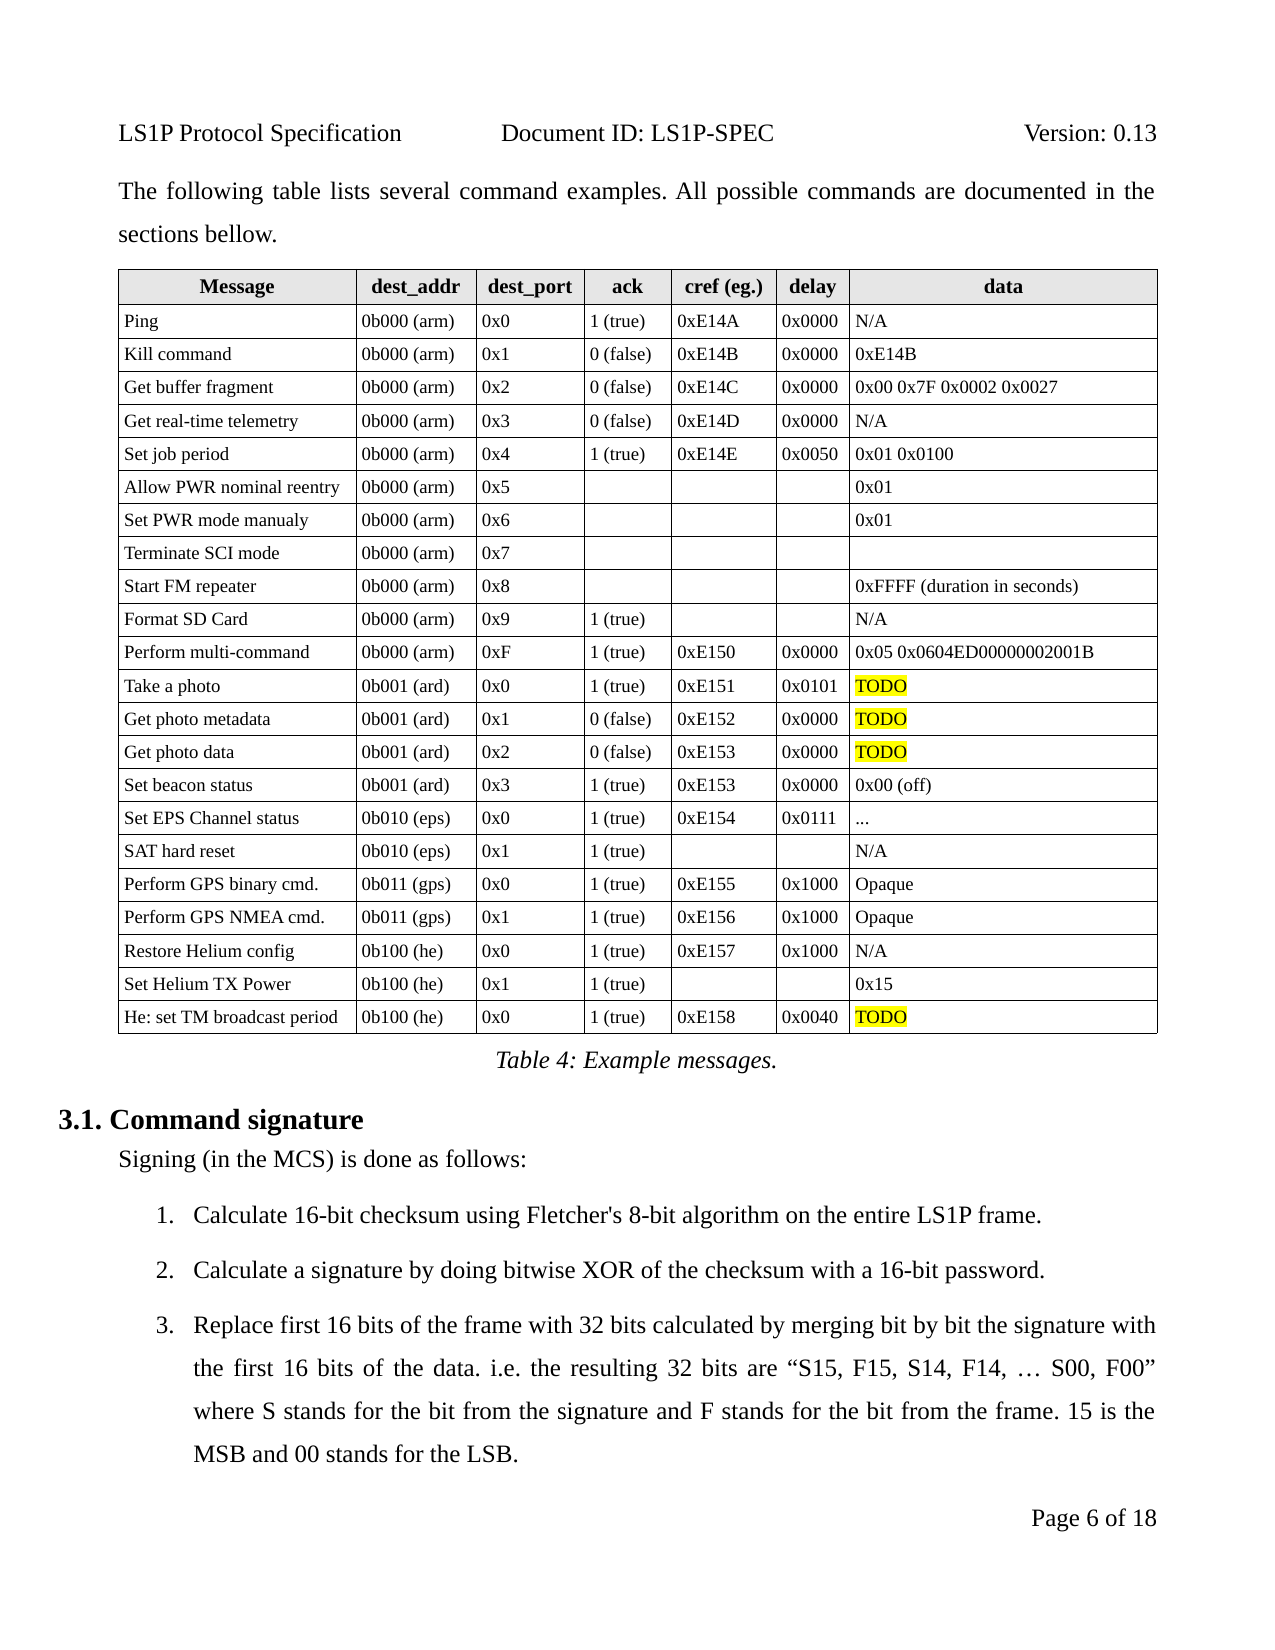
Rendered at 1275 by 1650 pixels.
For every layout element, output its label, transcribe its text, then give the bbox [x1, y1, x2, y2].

table_cell N/A [850, 935, 1157, 967]
table_cell 0b011 (gps) [357, 869, 476, 901]
table_cell Get real-time telemetry [119, 405, 356, 437]
table_cell 0x1000 [777, 902, 849, 934]
table_cell Set job period [119, 438, 356, 470]
table_cell 0x9 [477, 604, 584, 636]
table_cell [672, 570, 776, 602]
table_cell Restore Helium config [119, 935, 356, 967]
table_cell 0x0050 [777, 438, 849, 470]
table_cell Opaque [850, 869, 1157, 901]
table_cell 1 (true) [585, 637, 671, 669]
table_cell 0 (false) [585, 405, 671, 437]
table_cell 0x0 [477, 1001, 584, 1033]
table_cell Perform GPS binary cmd. [119, 869, 356, 901]
table_cell 0xE158 [672, 1001, 776, 1033]
table_cell Get photo metadata [119, 703, 356, 735]
table_cell 0b001 (ard) [357, 670, 476, 702]
table_cell 0x1 [477, 835, 584, 867]
table_cell 0b001 (ard) [357, 736, 476, 768]
table_cell 0xE153 [672, 769, 776, 801]
table_cell 0b010 (eps) [357, 802, 476, 834]
table_cell Set Helium TX Power [119, 968, 356, 1000]
table_cell He: set TM broadcast period [119, 1001, 356, 1033]
table_cell 0xE14E [672, 438, 776, 470]
table_cell 0b001 (ard) [357, 769, 476, 801]
table_cell 1 (true) [585, 968, 671, 1000]
table_cell 1 (true) [585, 902, 671, 934]
table_cell 0b000 (arm) [357, 438, 476, 470]
table_cell 0xE152 [672, 703, 776, 735]
table_cell [777, 537, 849, 569]
table_cell 1 (true) [585, 670, 671, 702]
table_cell N/A [850, 604, 1157, 636]
table_cell Set beacon status [119, 769, 356, 801]
table_cell Terminate SCI mode [119, 537, 356, 569]
table_cell 0x0000 [777, 305, 849, 337]
table_cell 1 (true) [585, 1001, 671, 1033]
table_header cref (eg.) [672, 270, 776, 304]
table_cell Set EPS Channel status [119, 802, 356, 834]
table_cell 0b000 (arm) [357, 504, 476, 536]
table_cell 0x0000 [777, 405, 849, 437]
table_cell 0b100 (he) [357, 935, 476, 967]
table_cell [672, 604, 776, 636]
table_cell 0x0040 [777, 1001, 849, 1033]
table_cell 0x01 0x0100 [850, 438, 1157, 470]
table_header data [850, 270, 1157, 304]
table_cell Ping [119, 305, 356, 337]
table_cell 0b000 (arm) [357, 537, 476, 569]
text Table 4: Example messages. [118, 1046, 1157, 1074]
table_cell 0xE14D [672, 405, 776, 437]
table_cell 0xE150 [672, 637, 776, 669]
table_cell 0b000 (arm) [357, 372, 476, 404]
table_cell [585, 471, 671, 503]
table_cell Start FM repeater [119, 570, 356, 602]
table_cell 0x3 [477, 405, 584, 437]
table_header dest_addr [357, 270, 476, 304]
table_cell 0x0000 [777, 339, 849, 371]
table_cell 0x2 [477, 372, 584, 404]
table_cell [777, 604, 849, 636]
table_cell 0x01 [850, 471, 1157, 503]
table_cell 0x0 [477, 935, 584, 967]
table_cell Take a photo [119, 670, 356, 702]
table_cell [777, 471, 849, 503]
table_cell [850, 537, 1157, 569]
table_header dest_port [477, 270, 584, 304]
table_cell 0b000 (arm) [357, 570, 476, 602]
table_cell 0b100 (he) [357, 968, 476, 1000]
table_cell 1 (true) [585, 769, 671, 801]
table_cell 0xE157 [672, 935, 776, 967]
table_cell 0xFFFF (duration in seconds) [850, 570, 1157, 602]
table_cell 0xE14B [850, 339, 1157, 371]
table_cell 0x05 0x0604ED00000002001B [850, 637, 1157, 669]
table_cell N/A [850, 305, 1157, 337]
table_cell 0x6 [477, 504, 584, 536]
table_cell 0x1000 [777, 869, 849, 901]
table_cell [777, 504, 849, 536]
table_cell SAT hard reset [119, 835, 356, 867]
table_cell 1 (true) [585, 802, 671, 834]
table_cell 1 (true) [585, 935, 671, 967]
table_cell 0x0101 [777, 670, 849, 702]
table_cell 1 (true) [585, 604, 671, 636]
table_cell 0 (false) [585, 339, 671, 371]
table_cell 0x2 [477, 736, 584, 768]
table_cell 0b010 (eps) [357, 835, 476, 867]
table_cell 0b000 (arm) [357, 471, 476, 503]
table_cell [585, 504, 671, 536]
table_cell 0b000 (arm) [357, 405, 476, 437]
table_cell 0x1 [477, 339, 584, 371]
table_cell [585, 537, 671, 569]
table_cell TODO [850, 736, 1157, 768]
table_cell 0x4 [477, 438, 584, 470]
table_cell 1 (true) [585, 305, 671, 337]
table_cell 0xE14A [672, 305, 776, 337]
table_cell [672, 835, 776, 867]
table_cell 0x1 [477, 703, 584, 735]
subtitle Command signature [58, 1102, 1157, 1135]
text The following table lists several command examples. All possible commands are documented in the sections bellow. [118, 176, 1157, 248]
table_cell 0b011 (gps) [357, 902, 476, 934]
table_cell Perform multi-command [119, 637, 356, 669]
table_cell 0x0 [477, 670, 584, 702]
table_cell 0x1 [477, 902, 584, 934]
list Calculate a signature by doing bitwise XOR of the checksum with a 16-bit password. [156, 1255, 1157, 1284]
table_cell Opaque [850, 902, 1157, 934]
table_cell [777, 570, 849, 602]
table_cell 0xF [477, 637, 584, 669]
table_cell 0x01 [850, 504, 1157, 536]
table_cell N/A [850, 405, 1157, 437]
table_cell 0x8 [477, 570, 584, 602]
table_cell 0x15 [850, 968, 1157, 1000]
table_cell 0xE153 [672, 736, 776, 768]
table_cell 0x0 [477, 305, 584, 337]
table_cell Allow PWR nominal reentry [119, 471, 356, 503]
table_cell 0b100 (he) [357, 1001, 476, 1033]
table_cell 0xE154 [672, 802, 776, 834]
table_header delay [777, 270, 849, 304]
table_cell 1 (true) [585, 835, 671, 867]
table_cell Format SD Card [119, 604, 356, 636]
table_cell TODO [850, 1001, 1157, 1033]
table_cell 0b000 (arm) [357, 604, 476, 636]
table_cell 0x00 0x7F 0x0002 0x0027 [850, 372, 1157, 404]
table_cell 0x0000 [777, 637, 849, 669]
table_cell 0b001 (ard) [357, 703, 476, 735]
table_cell 1 (true) [585, 438, 671, 470]
table_cell 0x5 [477, 471, 584, 503]
table_cell 0x3 [477, 769, 584, 801]
table_cell [672, 471, 776, 503]
table_cell 0 (false) [585, 736, 671, 768]
table_cell 1 (true) [585, 869, 671, 901]
table_cell 0x7 [477, 537, 584, 569]
table_cell Perform GPS NMEA cmd. [119, 902, 356, 934]
table_cell TODO [850, 670, 1157, 702]
table_cell 0xE156 [672, 902, 776, 934]
table_cell Kill command [119, 339, 356, 371]
table_cell 0b000 (arm) [357, 339, 476, 371]
table_cell 0x0000 [777, 703, 849, 735]
table_cell 0 (false) [585, 703, 671, 735]
table_cell [672, 968, 776, 1000]
table_cell 0b000 (arm) [357, 637, 476, 669]
table_cell 0x0111 [777, 802, 849, 834]
table_cell 0x00 (off) [850, 769, 1157, 801]
table_cell TODO [850, 703, 1157, 735]
table_cell Set PWR mode manualy [119, 504, 356, 536]
text Signing (in the MCS) is done as follows: [118, 1144, 1157, 1173]
table_cell ... [850, 802, 1157, 834]
table_cell 0x1 [477, 968, 584, 1000]
table_cell [672, 504, 776, 536]
table_cell 0x0 [477, 869, 584, 901]
list Replace first 16 bits of the frame with 32 bits calculated by merging bit by bit the signature with the first 16 bits of the data. i.e. the resulting 32 bits are “S15, F15, S14, F14, … S00, F00” where S stands for the bit from the signature and F stands for the bit from the frame. 15 is the MSB and 00 stands for the LSB. [156, 1310, 1157, 1468]
table_cell 0x0000 [777, 769, 849, 801]
table_cell 0xE14B [672, 339, 776, 371]
table_cell 0b000 (arm) [357, 305, 476, 337]
table_cell [672, 537, 776, 569]
table_cell [777, 968, 849, 1000]
table_cell 0xE14C [672, 372, 776, 404]
table_cell [585, 570, 671, 602]
table_header Message [119, 270, 356, 304]
list Calculate 16-bit checksum using Fletcher's 8-bit algorithm on the entire LS1P frame. [156, 1200, 1157, 1228]
table_cell 0 (false) [585, 372, 671, 404]
table_cell 0x0000 [777, 372, 849, 404]
table_cell Get photo data [119, 736, 356, 768]
table_cell 0xE155 [672, 869, 776, 901]
table_cell 0xE151 [672, 670, 776, 702]
table_cell N/A [850, 835, 1157, 867]
table_cell 0x0000 [777, 736, 849, 768]
table_cell 0x1000 [777, 935, 849, 967]
table_cell 0x0 [477, 802, 584, 834]
table_cell [777, 835, 849, 867]
table_cell Get buffer fragment [119, 372, 356, 404]
table_header ack [585, 270, 671, 304]
